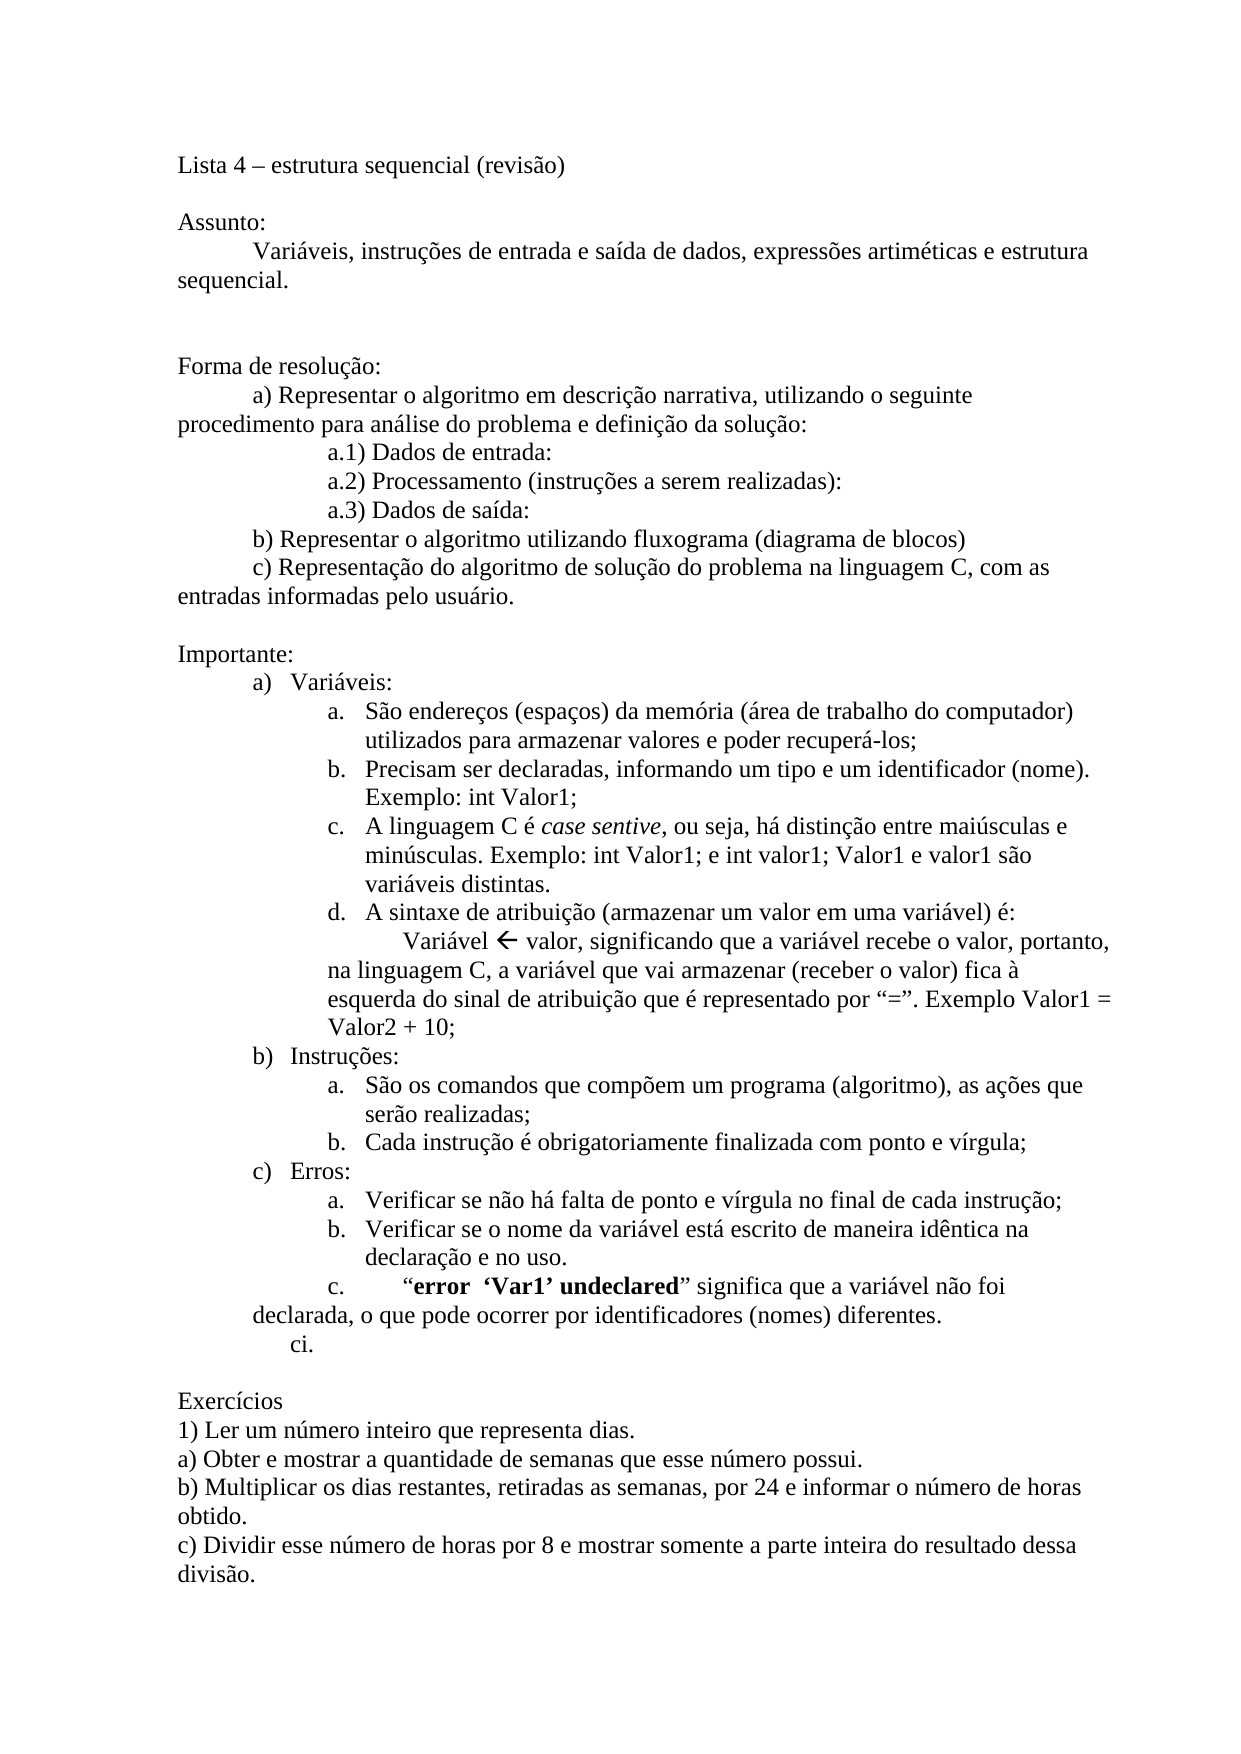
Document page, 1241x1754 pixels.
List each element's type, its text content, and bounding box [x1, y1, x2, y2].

text Forma de resolução: [177, 351, 1112, 380]
text b) Representar o algoritmo utilizando fluxograma (diagrama de blocos) [252, 524, 1112, 552]
list Precisam ser declaradas, informando um tipo e um identificador (nome). Exemplo: int Valor1; [327, 754, 1112, 811]
text a.3) Dados de saída: [252, 495, 1112, 524]
text Variáveis, instruções de entrada e saída de dados, expressões artiméticas e estrutura sequencial. [177, 236, 1112, 294]
list São os comandos que compõem um programa (algoritmo), as ações que serão realizadas; [327, 1070, 1112, 1127]
text a) Representar o algoritmo em descrição narrativa, utilizando o seguinte procedimento para análise do problema e definição da solução: [177, 380, 1112, 437]
list Erros: [252, 1156, 1112, 1185]
text Assunto: [177, 207, 1112, 236]
text a.2) Processamento (instruções a serem realizadas): [252, 466, 1112, 495]
text Lista 4 – estrutura sequencial (revisão) [177, 150, 1112, 179]
text Exercícios [177, 1386, 1112, 1415]
text b) Multiplicar os dias restantes, retiradas as semanas, por 24 e informar o número de horas obtido. [177, 1472, 1112, 1530]
list Verificar se não há falta de ponto e vírgula no final de cada instrução; [327, 1185, 1112, 1214]
text c) Representação do algoritmo de solução do problema na linguagem C, com as entradas informadas pelo usuário. [177, 552, 1112, 610]
list Cada instrução é obrigatoriamente finalizada com ponto e vírgula; [327, 1127, 1112, 1156]
list São endereços (espaços) da memória (área de trabalho do computador) utilizados para armazenar valores e poder recuperá-los; [327, 696, 1112, 754]
text Variável  valor, significando que a variável recebe o valor, portanto, na linguagem C, a variável que vai armazenar (receber o valor) fica à esquerda do sinal de atribuição que é representado por “=”. Exemplo Valor1 = Valor2 + 10; [327, 926, 1112, 1041]
list Instruções: [252, 1041, 1112, 1070]
list A sintaxe de atribuição (armazenar um valor em uma variável) é: [327, 897, 1112, 926]
list Variáveis: [252, 667, 1112, 696]
text a) Obter e mostrar a quantidade de semanas que esse número possui. [177, 1444, 1112, 1472]
text a.1) Dados de entrada: [252, 437, 1112, 466]
list A linguagem C é case sentive, ou seja, há distinção entre maiúsculas e minúsculas. Exemplo: int Valor1; e int valor1; Valor1 e valor1 são variáveis distintas. [327, 811, 1112, 897]
list “error ‘Var1’ undeclared” significa que a variável não foi declarada, o que pode ocorrer por identificadores (nomes) diferentes. [252, 1271, 1112, 1329]
text 1) Ler um número inteiro que representa dias. [177, 1415, 1112, 1444]
text c) Dividir esse número de horas por 8 e mostrar somente a parte inteira do resultado dessa divisão. [177, 1530, 1112, 1587]
list Verificar se o nome da variável está escrito de maneira idêntica na declaração e no uso. [327, 1214, 1112, 1271]
text Importante: [177, 639, 1112, 667]
